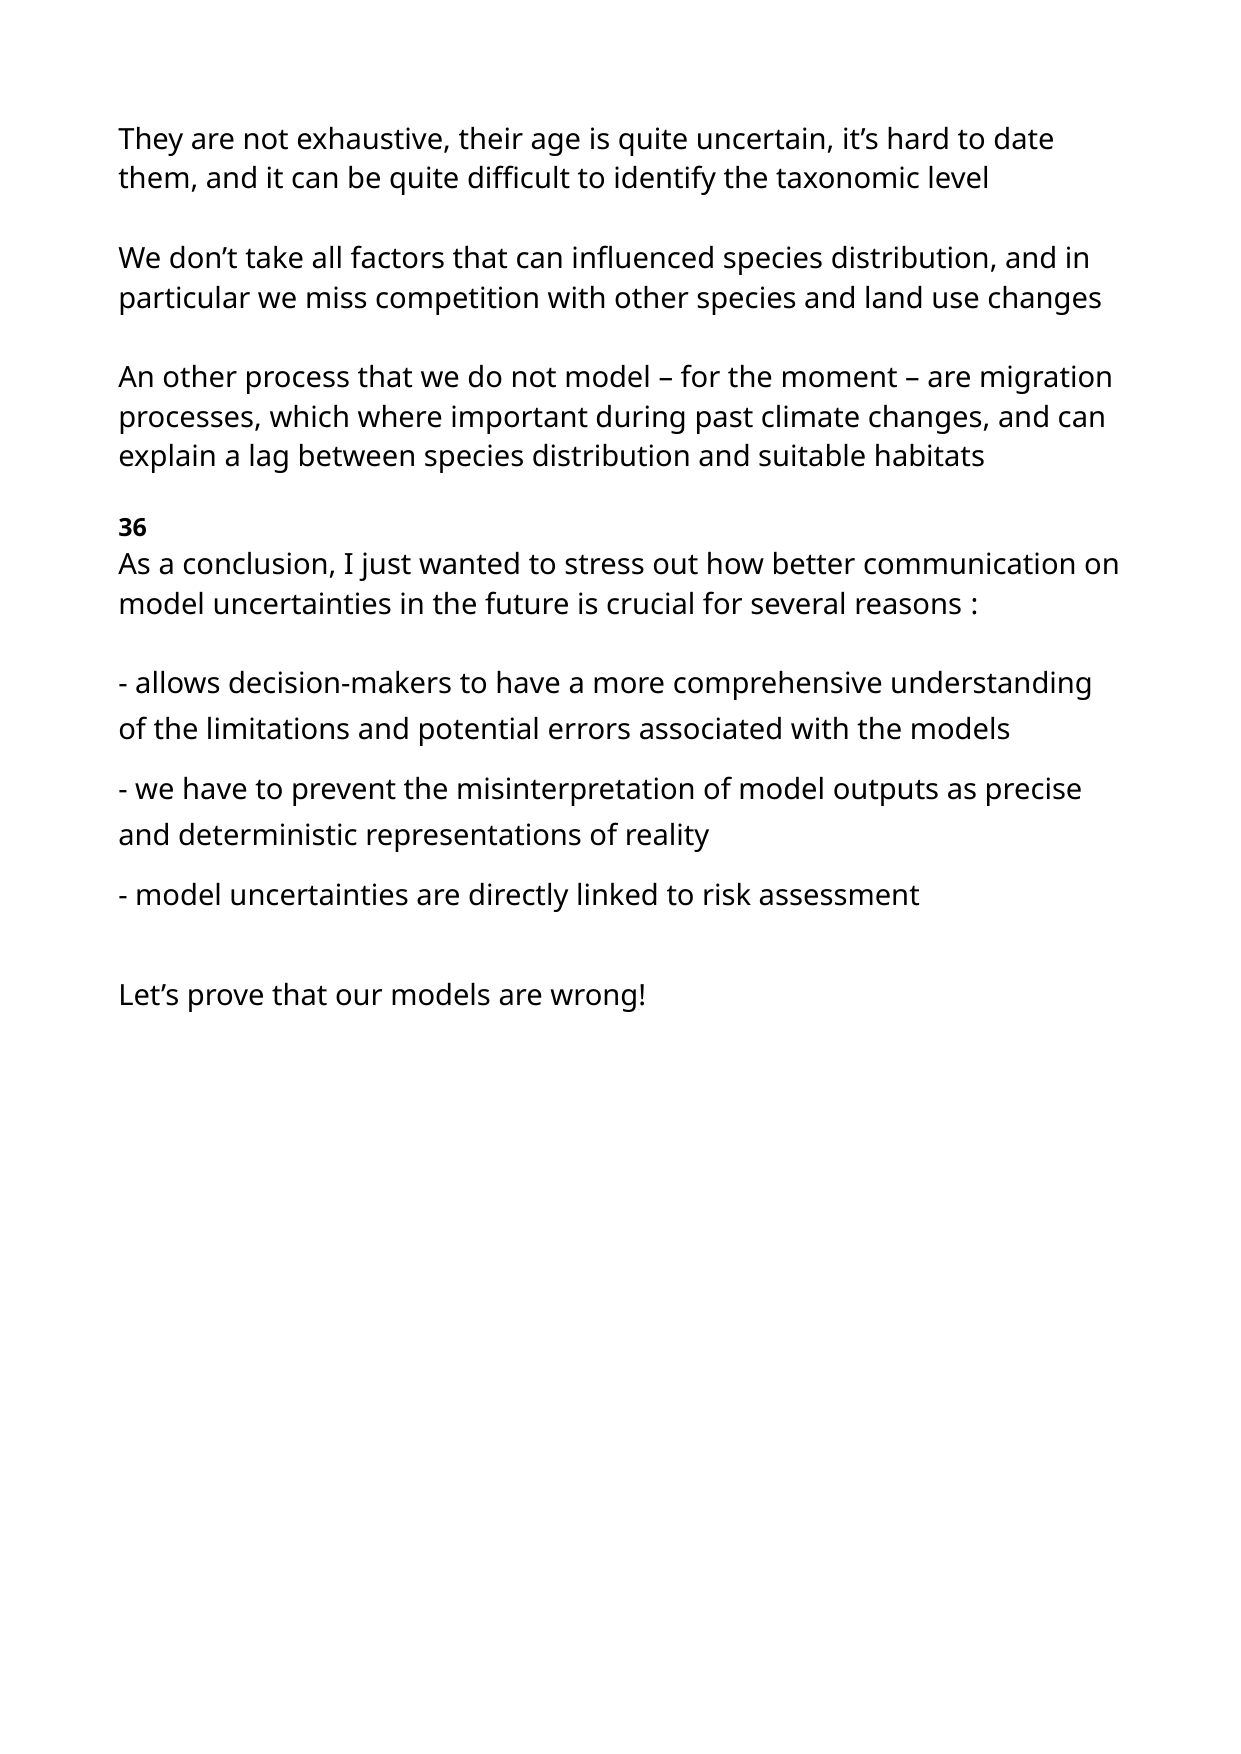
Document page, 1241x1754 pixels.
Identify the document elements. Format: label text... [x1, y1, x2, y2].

text An other process that we do not model – for the moment – are migration processes, which where important during past climate changes, and can explain a lag between species distribution and suitable habitats [118, 356, 1122, 475]
text - we have to prevent the misinterpretation of model outputs as precise and deterministic representations of reality [118, 768, 1122, 854]
text - allows decision-makers to have a more comprehensive understanding of the limitations and potential errors associated with the models [118, 662, 1122, 748]
text 36 [118, 509, 1122, 543]
text As a conclusion, I just wanted to stress out how better communication on model uncertainties in the future is crucial for several reasons : [118, 543, 1122, 623]
text - model uncertainties are directly linked to risk assessment [118, 874, 1122, 914]
text They are not exhaustive, their age is quite uncertain, it’s hard to date them, and it can be quite difficult to identify the taxonomic level [118, 118, 1122, 197]
text Let’s prove that our models are wrong! [118, 974, 1122, 1014]
text We don’t take all factors that can influenced species distribution, and in particular we miss competition with other species and land use changes [118, 237, 1122, 317]
